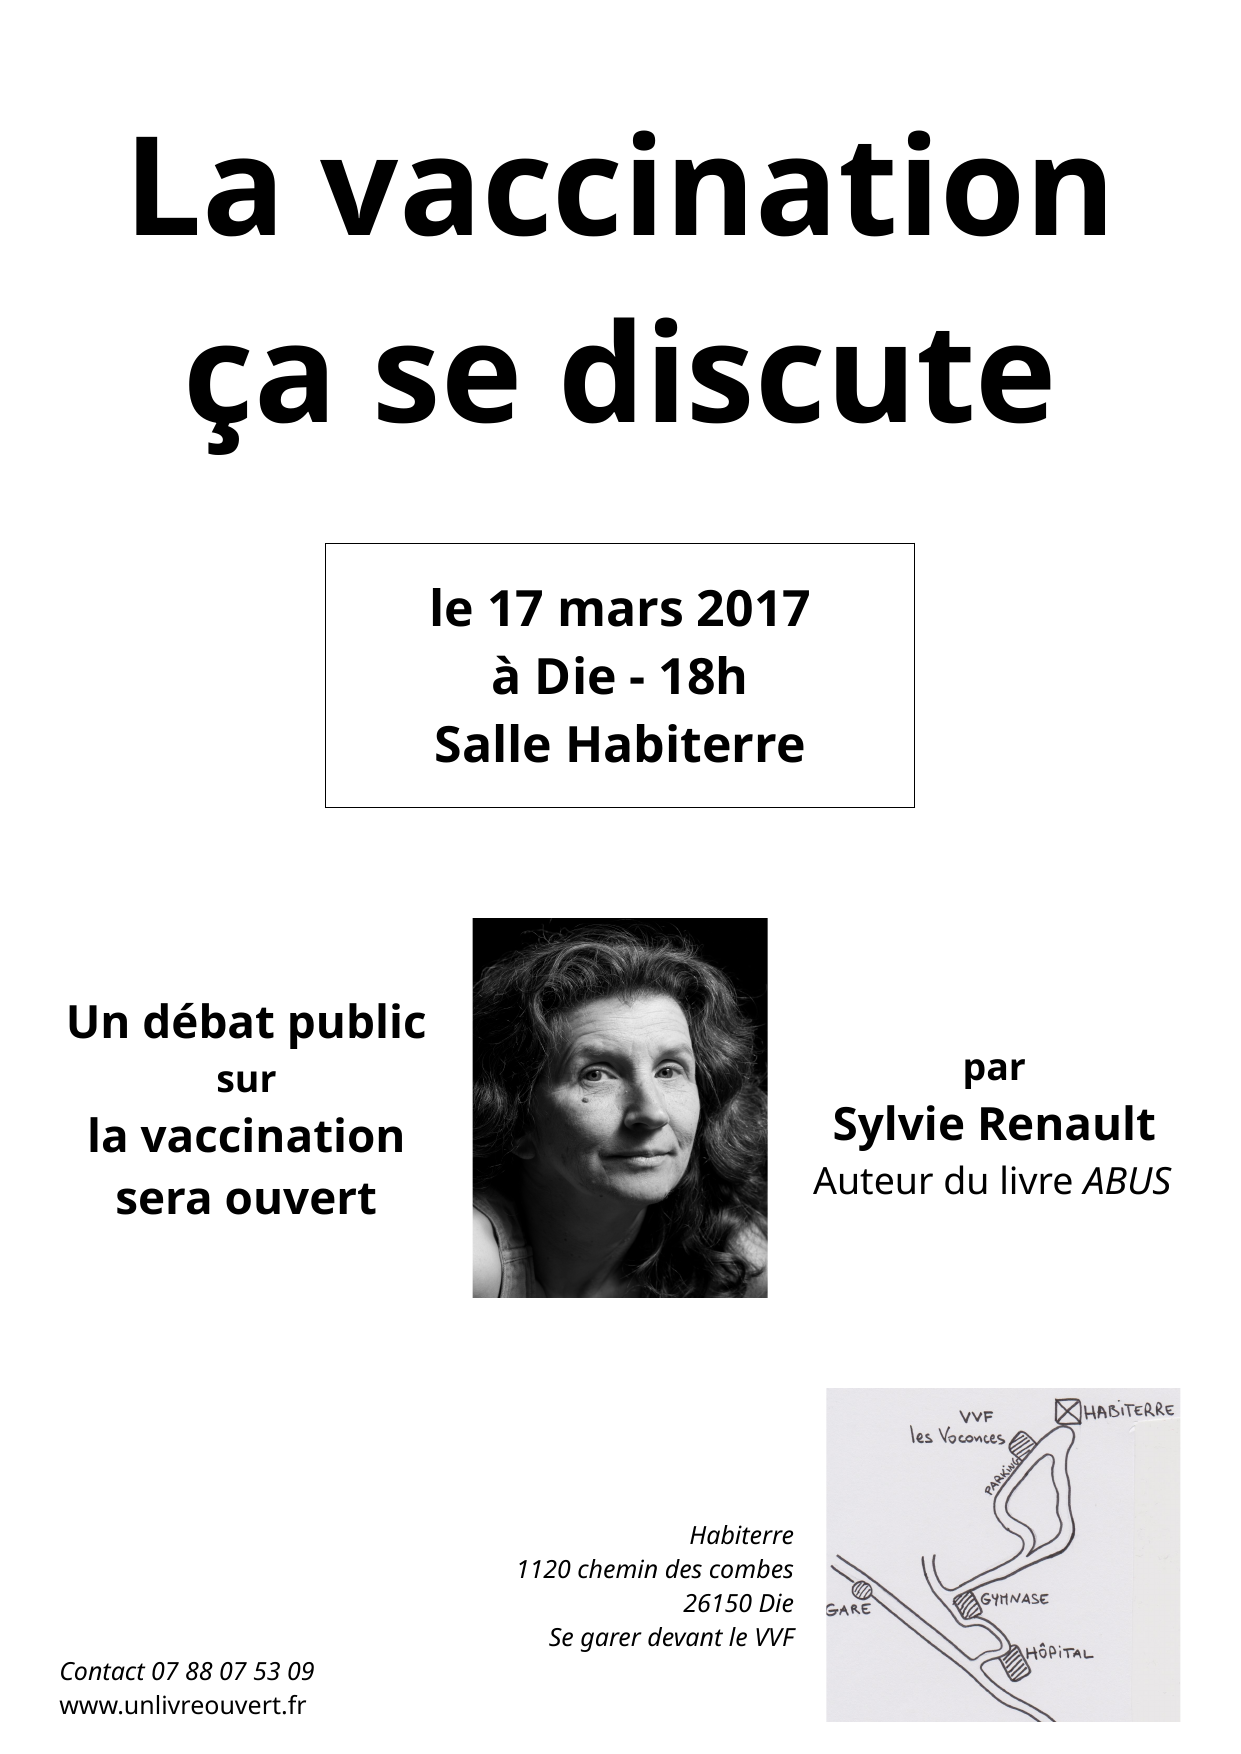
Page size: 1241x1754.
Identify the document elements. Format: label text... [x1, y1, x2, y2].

text 1120 chemin des combes [59, 1551, 826, 1585]
picture [472, 918, 768, 1298]
text sera ouvert [59, 1165, 433, 1228]
text ça se discute [59, 276, 1181, 463]
text à Die - 18h [326, 611, 914, 679]
text le 17 mars 2017 [326, 544, 914, 611]
text Auteur du livre ABUS [807, 1154, 1181, 1205]
text sur [59, 1052, 433, 1103]
text Salle Habiterre [326, 679, 914, 807]
text Se garer devant le VVF [59, 1619, 826, 1653]
text Un débat public [59, 989, 433, 1052]
text Habiterre [59, 1517, 826, 1551]
text la vaccination [59, 1103, 433, 1165]
text La vaccination [59, 88, 1181, 276]
text www.unlivreouvert.fr [59, 1688, 826, 1722]
text 26150 Die [59, 1585, 826, 1619]
picture [826, 1388, 1181, 1722]
text par [807, 1041, 1181, 1092]
text Sylvie Renault [807, 1092, 1181, 1154]
text Contact 07 88 07 53 09 [59, 1653, 826, 1688]
